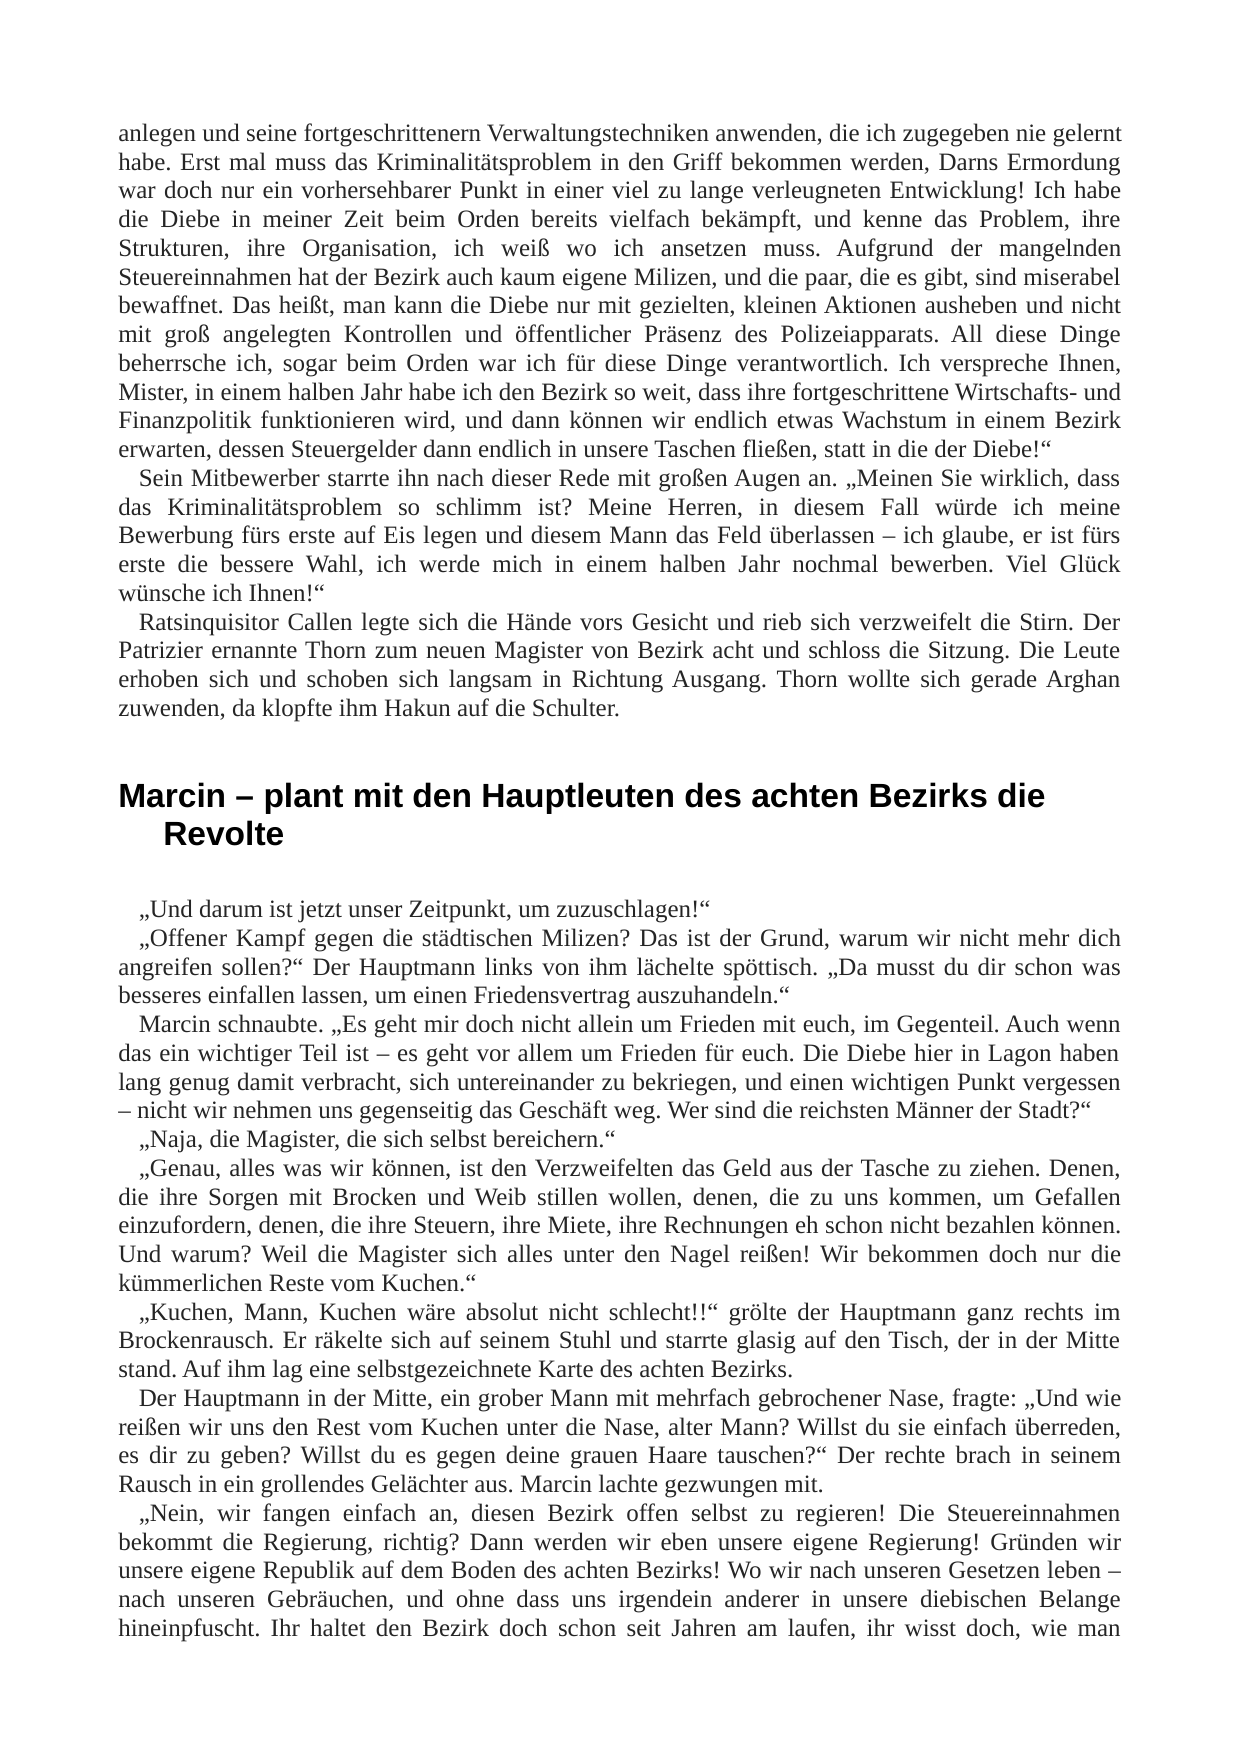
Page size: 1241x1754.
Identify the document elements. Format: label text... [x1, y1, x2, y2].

text „Offener Kampf gegen die städtischen Milizen? Das ist der Grund, warum wir nicht mehr dich angreifen sollen?“ Der Hauptmann links von ihm lächelte spöttisch. „Da musst du dir schon was besseres einfallen lassen, um einen Friedensvertrag auszuhandeln.“ [118, 923, 1122, 1009]
text Marcin schnaubte. „Es geht mir doch nicht allein um Frieden mit euch, im Gegenteil. Auch wenn das ein wichtiger Teil ist – es geht vor allem um Frieden für euch. Die Diebe hier in Lagon haben lang genug damit verbracht, sich untereinander zu bekriegen, und einen wichtigen Punkt vergessen – nicht wir nehmen uns gegenseitig das Geschäft weg. Wer sind die reichsten Männer der Stadt?“ [118, 1009, 1122, 1124]
text Sein Mitbewerber starrte ihn nach dieser Rede mit großen Augen an. „Meinen Sie wirklich, dass das Kriminalitätsproblem so schlimm ist? Meine Herren, in diesem Fall würde ich meine Bewerbung fürs erste auf Eis legen und diesem Mann das Feld überlassen – ich glaube, er ist fürs erste die bessere Wahl, ich werde mich in einem halben Jahr nochmal bewerben. Viel Glück wünsche ich Ihnen!“ [118, 463, 1122, 607]
subtitle Marcin – plant mit den Hauptleuten des achten Bezirks die Revolte [118, 776, 1122, 853]
text Der Hauptmann in der Mitte, ein grober Mann mit mehrfach gebrochener Nase, fragte: „Und wie reißen wir uns den Rest vom Kuchen unter die Nase, alter Mann? Willst du sie einfach überreden, es dir zu geben? Willst du es gegen deine grauen Haare tauschen?“ Der rechte brach in seinem Rausch in ein grollendes Gelächter aus. Marcin lachte gezwungen mit. [118, 1383, 1122, 1498]
text „Und darum ist jetzt unser Zeitpunkt, um zuzuschlagen!“ [118, 894, 1122, 923]
text „Genau, alles was wir können, ist den Verzweifelten das Geld aus der Tasche zu ziehen. Denen, die ihre Sorgen mit Brocken und Weib stillen wollen, denen, die zu uns kommen, um Gefallen einzufordern, denen, die ihre Steuern, ihre Miete, ihre Rechnungen eh schon nicht bezahlen können. Und warum? Weil die Magister sich alles unter den Nagel reißen! Wir bekommen doch nur die kümmerlichen Reste vom Kuchen.“ [118, 1153, 1122, 1297]
text „Naja, die Magister, die sich selbst bereichern.“ [118, 1124, 1122, 1153]
text Ratsinquisitor Callen legte sich die Hände vors Gesicht und rieb sich verzweifelt die Stirn. Der Patrizier ernannte Thorn zum neuen Magister von Bezirk acht und schloss die Sitzung. Die Leute erhoben sich und schoben sich langsam in Richtung Ausgang. Thorn wollte sich gerade Arghan zuwenden, da klopfte ihm Hakun auf die Schulter. [118, 607, 1122, 722]
text „Kuchen, Mann, Kuchen wäre absolut nicht schlecht!!“ grölte der Hauptmann ganz rechts im Brockenrausch. Er räkelte sich auf seinem Stuhl und starrte glasig auf den Tisch, der in der Mitte stand. Auf ihm lag eine selbstgezeichnete Karte des achten Bezirks. [118, 1297, 1122, 1383]
text „Nein, wir fangen einfach an, diesen Bezirk offen selbst zu regieren! Die Steuereinnahmen bekommt die Regierung, richtig? Dann werden wir eben unsere eigene Regierung! Gründen wir unsere eigene Republik auf dem Boden des achten Bezirks! Wo wir nach unseren Gesetzen leben – nach unseren Gebräuchen, und ohne dass uns irgendein anderer in unsere diebischen Belange hineinpfuscht. Ihr haltet den Bezirk doch schon seit Jahren am laufen, ihr wisst doch, wie man [118, 1498, 1122, 1642]
text anlegen und seine fortgeschrittenern Verwaltungstechniken anwenden, die ich zugegeben nie gelernt habe. Erst mal muss das Kriminalitätsproblem in den Griff bekommen werden, Darns Ermordung war doch nur ein vorhersehbarer Punkt in einer viel zu lange verleugneten Entwicklung! Ich habe die Diebe in meiner Zeit beim Orden bereits vielfach bekämpft, und kenne das Problem, ihre Strukturen, ihre Organisation, ich weiß wo ich ansetzen muss. Aufgrund der mangelnden Steuereinnahmen hat der Bezirk auch kaum eigene Milizen, und die paar, die es gibt, sind miserabel bewaffnet. Das heißt, man kann die Diebe nur mit gezielten, kleinen Aktionen ausheben und nicht mit groß angelegten Kontrollen und öffentlicher Präsenz des Polizeiapparats. All diese Dinge beherrsche ich, sogar beim Orden war ich für diese Dinge verantwortlich. Ich verspreche Ihnen, Mister, in einem halben Jahr habe ich den Bezirk so weit, dass ihre fortgeschrittene Wirtschafts- und Finanzpolitik funktionieren wird, und dann können wir endlich etwas Wachstum in einem Bezirk erwarten, dessen Steuergelder dann endlich in unsere Taschen fließen, statt in die der Diebe!“ [118, 118, 1122, 463]
